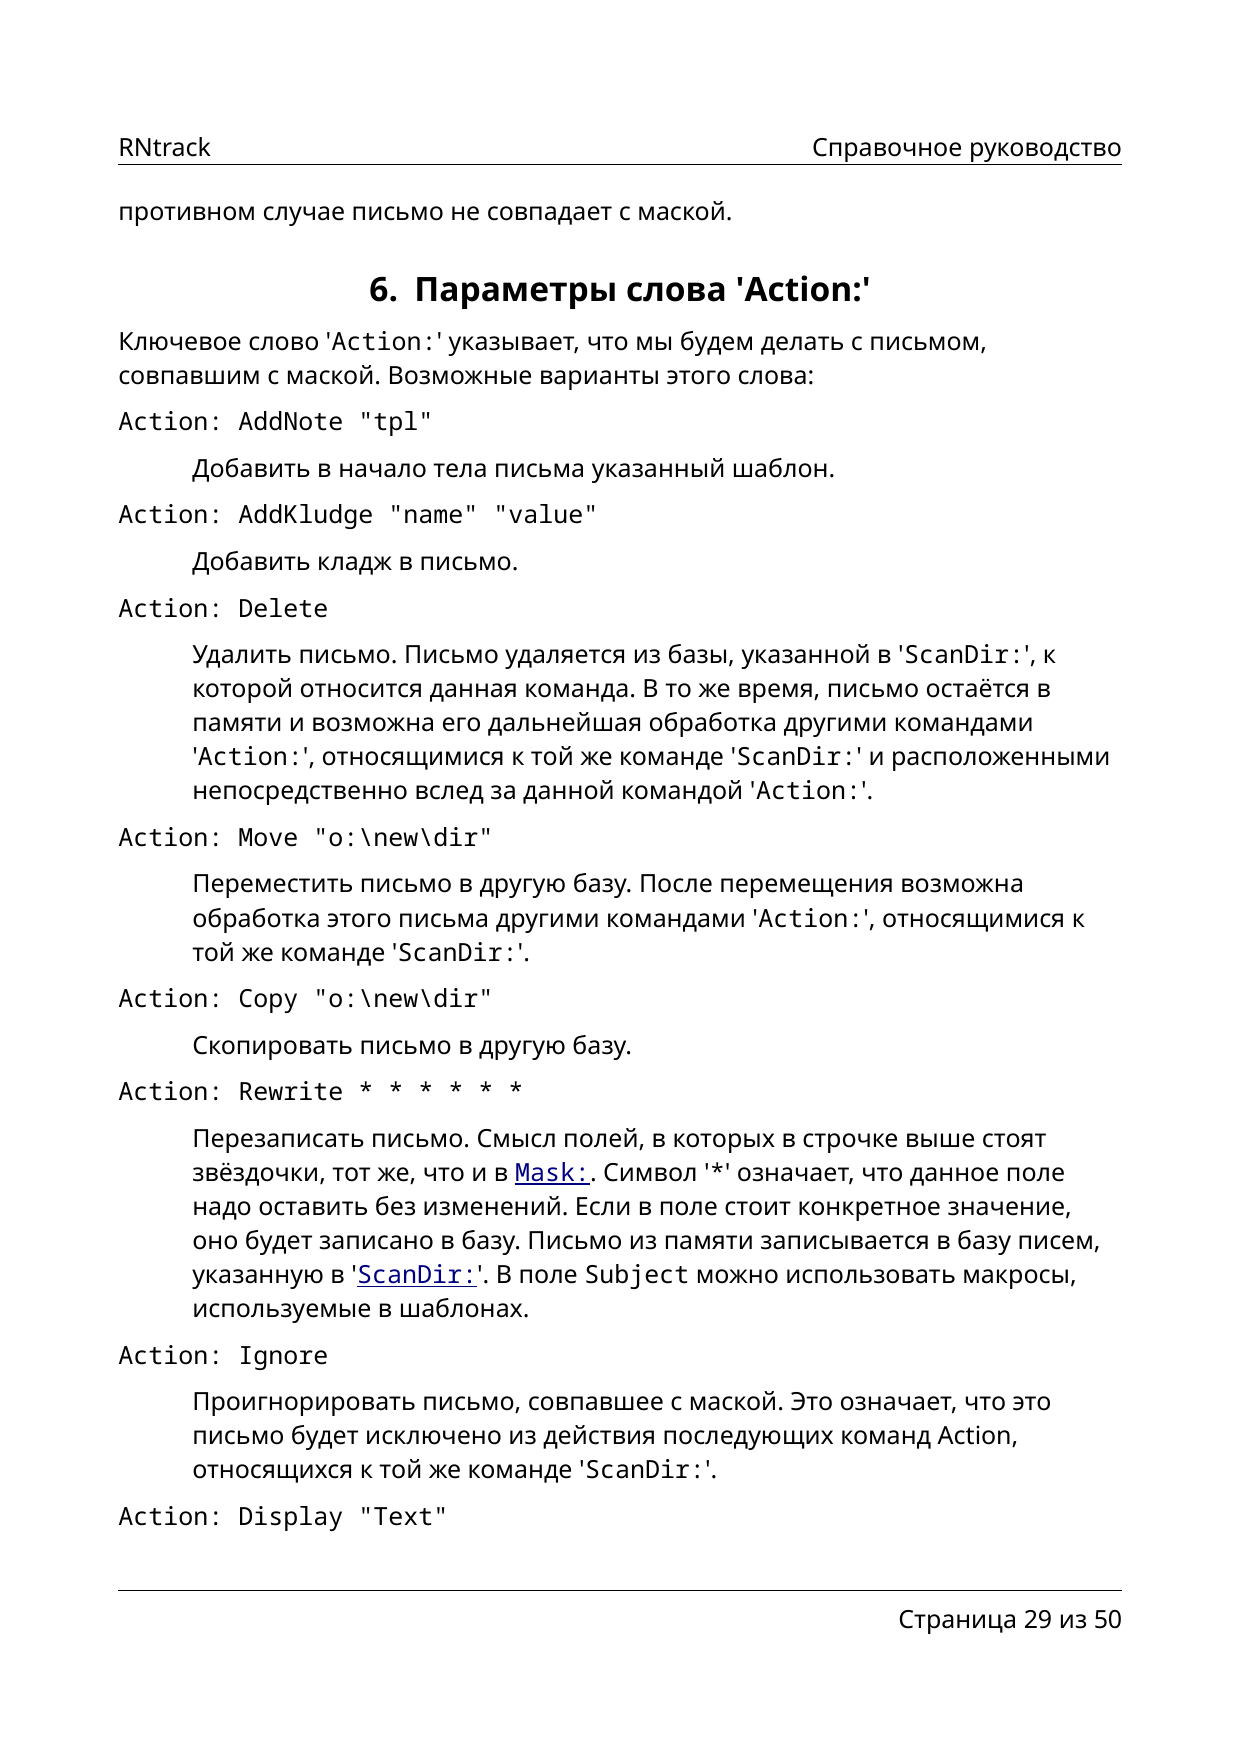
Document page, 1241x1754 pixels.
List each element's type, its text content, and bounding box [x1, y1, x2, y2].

text Удалить письмо. Письмо удаляется из базы, указанной в 'ScanDir:', к которой относится данная команда. В то же время, письмо остаётся в памяти и возможна его дальнейшая обработка другими командами 'Action:', относящимися к той же команде 'ScanDir:' и расположенными непосредственно вслед за данной командой 'Action:'. [192, 637, 1122, 807]
text Добавить в начало тела письма указанный шаблон. [192, 451, 1122, 484]
text Action: Display "Text" [118, 1499, 1122, 1533]
text Action: AddNote "tpl" [118, 404, 1122, 438]
text Action: Move "o:\new\dir" [118, 819, 1122, 854]
text Ключевое слово 'Action:' указывает, что мы будем делать с письмом, совпавшим с маской. Возможные варианты этого слова: [118, 323, 1122, 391]
text Переместить письмо в другую базу. После перемещения возможна обработка этого письма другими командами 'Action:', относящимися к той же команде 'ScanDir:'. [192, 866, 1122, 968]
text Action: AddKludge "name" "value" [118, 497, 1122, 531]
text Action: Copy "o:\new\dir" [118, 981, 1122, 1015]
text Action: Rewrite * * * * * * [118, 1074, 1122, 1108]
text Action: Ignore [118, 1337, 1122, 1371]
text Скопировать письмо в другую базу. [192, 1027, 1122, 1061]
text Action: Delete [118, 590, 1122, 624]
text Перезаписать письмо. Смысл полей, в которых в строчке выше стоят звёздочки, тот же, что и в Mask:. Символ '*' означает, что данное поле надо оставить без изменений. Если в поле стоит конкретное значение, оно будет записано в базу. Письмо из памяти записывается в базу писем, указанную в 'ScanDir:'. В поле Subject можно использовать макросы, используемые в шаблонах. [192, 1121, 1122, 1325]
text Добавить кладж в письмо. [192, 544, 1122, 578]
text противном случае письмо не совпадает с маской. [118, 193, 1122, 228]
text Проигнорировать письмо, совпавшее с маской. Это означает, что это письмо будет исключено из действия последующих команд Action, относящихся к той же команде 'ScanDir:'. [192, 1384, 1122, 1486]
subtitle Параметры слова 'Action:' [118, 265, 1122, 311]
